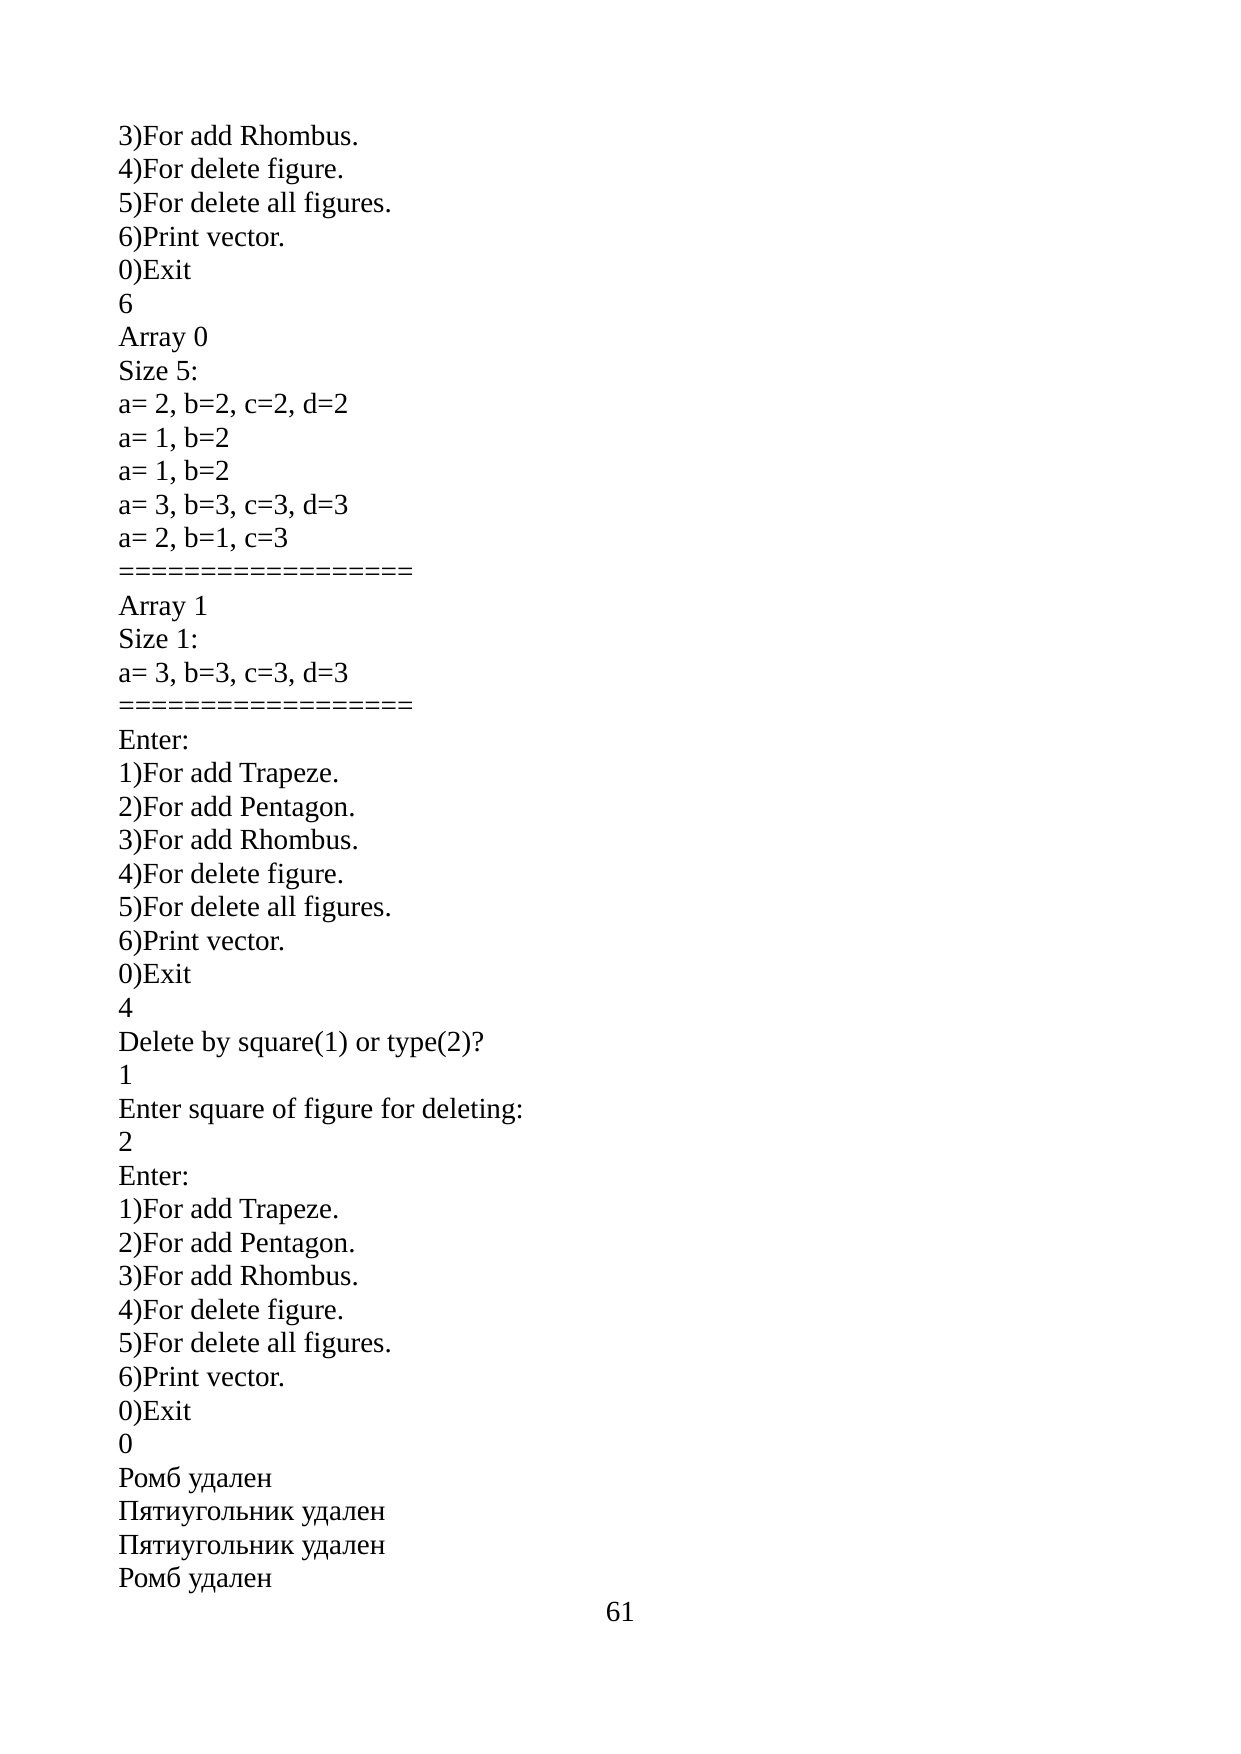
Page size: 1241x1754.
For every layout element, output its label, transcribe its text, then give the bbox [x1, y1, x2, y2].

text 0 [118, 1426, 1122, 1460]
text 3)For add Rhombus. [118, 1258, 1122, 1292]
text Enter square of figure for deleting: [118, 1091, 1122, 1124]
text Ромб удален [118, 1560, 1122, 1594]
text a= 3, b=3, c=3, d=3 [118, 487, 1122, 521]
text Пятиугольник удален [118, 1493, 1122, 1527]
text 4)For delete figure. [118, 1292, 1122, 1326]
text ================== [118, 554, 1122, 588]
text Delete by square(1) or type(2)? [118, 1024, 1122, 1057]
text 6)Print vector. [118, 219, 1122, 252]
text Array 0 [118, 319, 1122, 353]
text 61 [118, 1594, 1122, 1627]
text ================== [118, 688, 1122, 722]
text 3)For add Rhombus. [118, 118, 1122, 152]
text 5)For delete all figures. [118, 1326, 1122, 1359]
text 4)For delete figure. [118, 152, 1122, 185]
text 0)Exit [118, 1393, 1122, 1426]
text a= 1, b=2 [118, 453, 1122, 487]
text 0)Exit [118, 252, 1122, 286]
text a= 3, b=3, c=3, d=3 [118, 655, 1122, 688]
text 4 [118, 990, 1122, 1024]
text 0)Exit [118, 957, 1122, 990]
text Пятиугольник удален [118, 1527, 1122, 1560]
text Size 1: [118, 621, 1122, 655]
text Array 1 [118, 588, 1122, 621]
text 1)For add Trapeze. [118, 755, 1122, 789]
text Size 5: [118, 353, 1122, 386]
text 1)For add Trapeze. [118, 1191, 1122, 1225]
text a= 1, b=2 [118, 420, 1122, 453]
text Enter: [118, 722, 1122, 755]
text 2)For add Pentagon. [118, 1225, 1122, 1258]
text 6 [118, 286, 1122, 319]
text Enter: [118, 1158, 1122, 1191]
text 2)For add Pentagon. [118, 789, 1122, 822]
text a= 2, b=2, c=2, d=2 [118, 386, 1122, 420]
text 5)For delete all figures. [118, 185, 1122, 219]
text 1 [118, 1057, 1122, 1091]
text 3)For add Rhombus. [118, 822, 1122, 856]
text 6)Print vector. [118, 923, 1122, 957]
text a= 2, b=1, c=3 [118, 521, 1122, 554]
text 6)Print vector. [118, 1359, 1122, 1393]
text Ромб удален [118, 1460, 1122, 1493]
text 4)For delete figure. [118, 856, 1122, 889]
text 5)For delete all figures. [118, 889, 1122, 923]
text 2 [118, 1124, 1122, 1158]
